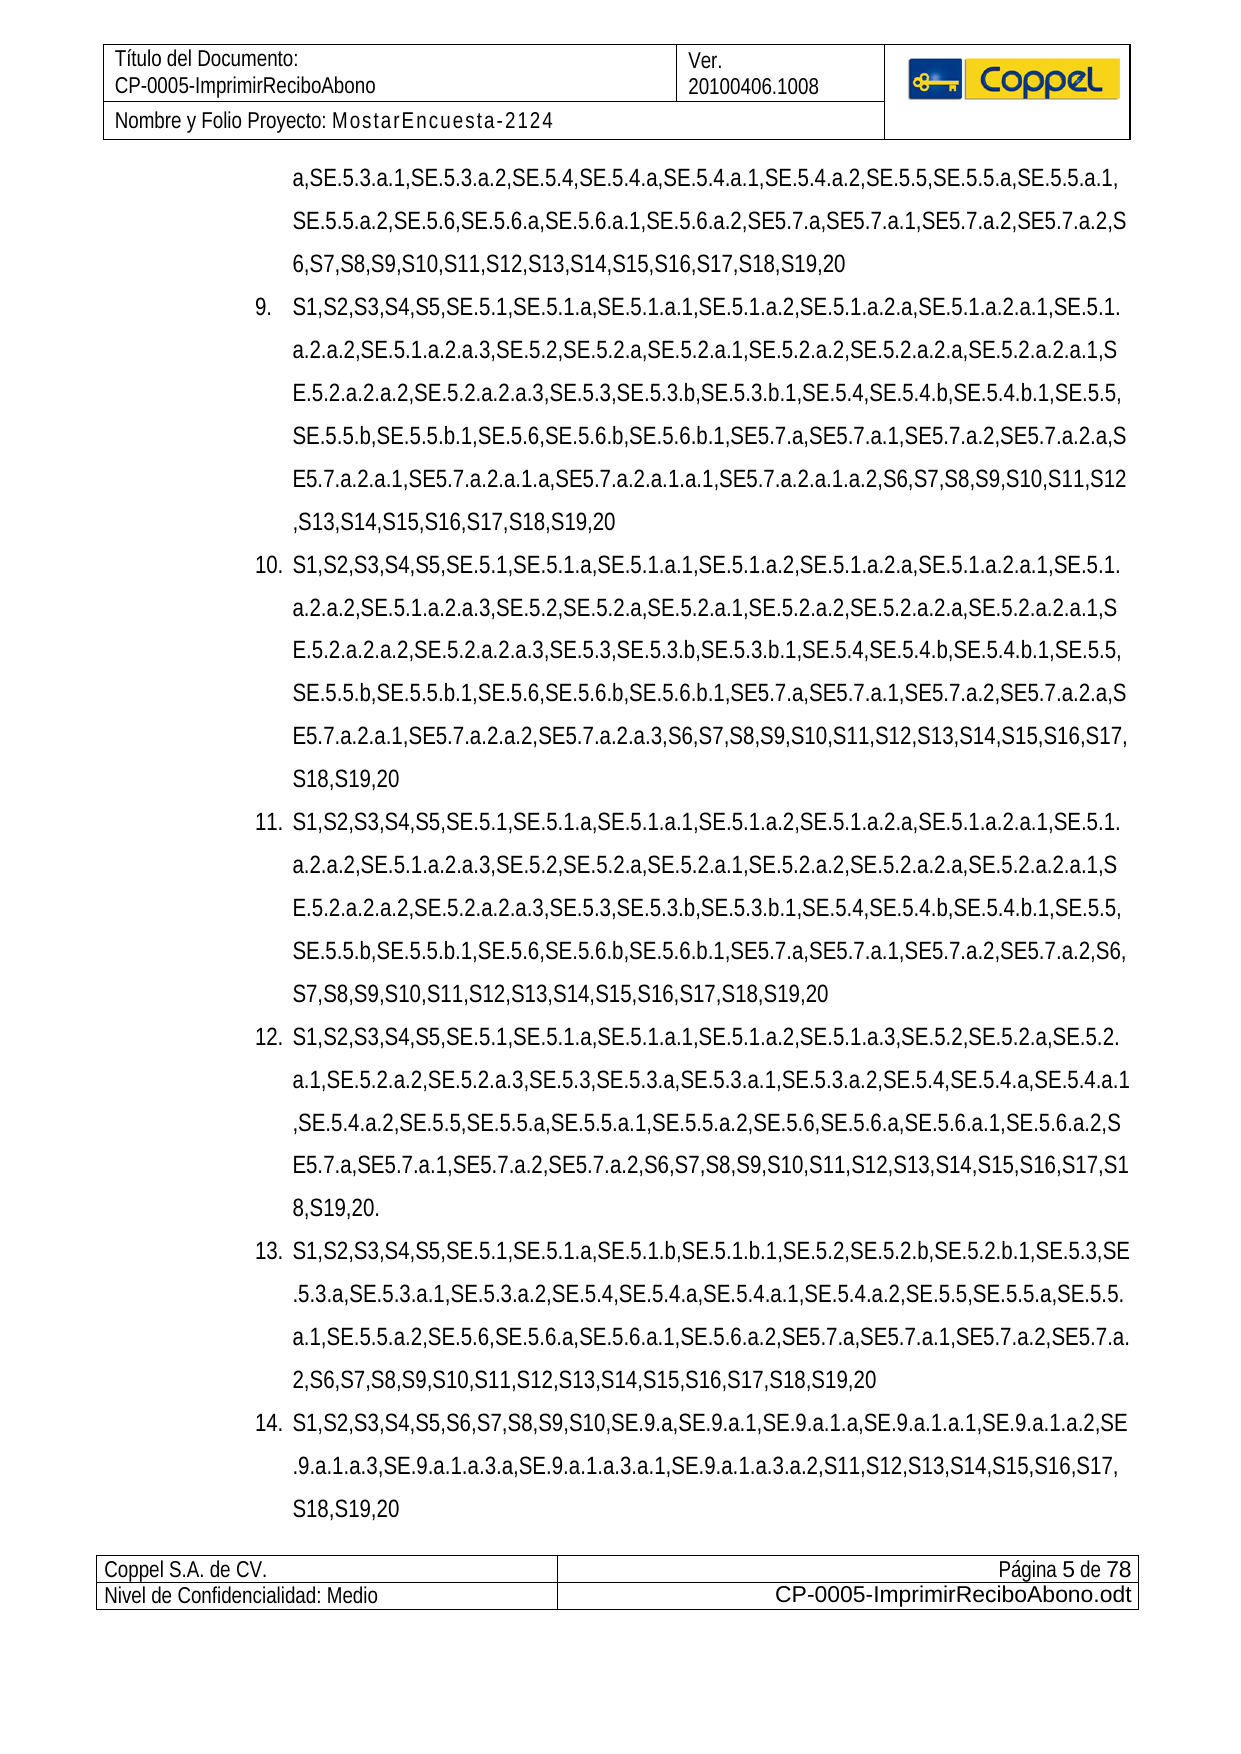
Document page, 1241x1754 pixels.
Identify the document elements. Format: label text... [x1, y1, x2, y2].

list S1,S2,S3,S4,S5,SE.5.1,SE.5.1.a,SE.5.1.a.1,SE.5.1.a.2,SE.5.1.a.2.a,SE.5.1.a.2.a.1,SE.5.1.a.2.a.2,SE.5.1.a.2.a.3,SE.5.2,SE.5.2.a,SE.5.2.a.1,SE.5.2.a.2,SE.5.2.a.2.a,SE.5.2.a.2.a.1,SE.5.2.a.2.a.2,SE.5.2.a.2.a.3,SE.5.3,SE.5.3.b,SE.5.3.b.1,SE.5.4,SE.5.4.b,SE.5.4.b.1,SE.5.5,SE.5.5.b,SE.5.5.b.1,SE.5.6,SE.5.6.b,SE.5.6.b.1,SE5.7.a,SE5.7.a.1,SE5.7.a.2,SE5.7.a.2,S6,S7,S8,S9,S10,S11,S12,S13,S14,S15,S16,S17,S18,S19,20 [255, 807, 1131, 1007]
list S1,S2,S3,S4,S5,SE.5.1,SE.5.1.a,SE.5.1.b,SE.5.1.b.1,SE.5.2,SE.5.2.b,SE.5.2.b.1,SE.5.3,SE.5.3.a,SE.5.3.a.1,SE.5.3.a.2,SE.5.4,SE.5.4.a,SE.5.4.a.1,SE.5.4.a.2,SE.5.5,SE.5.5.a,SE.5.5.a.1,SE.5.5.a.2,SE.5.6,SE.5.6.a,SE.5.6.a.1,SE.5.6.a.2,SE5.7.a,SE5.7.a.1,SE5.7.a.2,SE5.7.a.2,S6,S7,S8,S9,S10,S11,S12,S13,S14,S15,S16,S17,S18,S19,20 [255, 1236, 1131, 1394]
list S1,S2,S3,S4,S5,SE.5.1,SE.5.1.a,SE.5.1.a.1,SE.5.1.a.2,SE.5.1.a.2.a,SE.5.1.a.2.a.1,SE.5.1.a.2.a.2,SE.5.1.a.2.a.3,SE.5.2,SE.5.2.a,SE.5.2.a.1,SE.5.2.a.2,SE.5.2.a.2.a,SE.5.2.a.2.a.1,SE.5.2.a.2.a.2,SE.5.2.a.2.a.3,SE.5.3,SE.5.3.b,SE.5.3.b.1,SE.5.4,SE.5.4.b,SE.5.4.b.1,SE.5.5,SE.5.5.b,SE.5.5.b.1,SE.5.6,SE.5.6.b,SE.5.6.b.1,SE5.7.a,SE5.7.a.1,SE5.7.a.2,SE5.7.a.2.a,SE5.7.a.2.a.1,SE5.7.a.2.a.2,SE5.7.a.2.a.3,S6,S7,S8,S9,S10,S11,S12,S13,S14,S15,S16,S17,S18,S19,20 [255, 549, 1131, 793]
list a,SE.5.3.a.1,SE.5.3.a.2,SE.5.4,SE.5.4.a,SE.5.4.a.1,SE.5.4.a.2,SE.5.5,SE.5.5.a,SE.5.5.a.1,SE.5.5.a.2,SE.5.6,SE.5.6.a,SE.5.6.a.1,SE.5.6.a.2,SE5.7.a,SE5.7.a.1,SE5.7.a.2,SE5.7.a.2,S6,S7,S8,S9,S10,S11,S12,S13,S14,S15,S16,S17,S18,S19,20 [255, 163, 1131, 278]
list S1,S2,S3,S4,S5,SE.5.1,SE.5.1.a,SE.5.1.a.1,SE.5.1.a.2,SE.5.1.a.3,SE.5.2,SE.5.2.a,SE.5.2.a.1,SE.5.2.a.2,SE.5.2.a.3,SE.5.3,SE.5.3.a,SE.5.3.a.1,SE.5.3.a.2,SE.5.4,SE.5.4.a,SE.5.4.a.1,SE.5.4.a.2,SE.5.5,SE.5.5.a,SE.5.5.a.1,SE.5.5.a.2,SE.5.6,SE.5.6.a,SE.5.6.a.1,SE.5.6.a.2,SE5.7.a,SE5.7.a.1,SE5.7.a.2,SE5.7.a.2,S6,S7,S8,S9,S10,S11,S12,S13,S14,S15,S16,S17,S18,S19,20. [255, 1022, 1131, 1222]
list S1,S2,S3,S4,S5,SE.5.1,SE.5.1.a,SE.5.1.a.1,SE.5.1.a.2,SE.5.1.a.2.a,SE.5.1.a.2.a.1,SE.5.1.a.2.a.2,SE.5.1.a.2.a.3,SE.5.2,SE.5.2.a,SE.5.2.a.1,SE.5.2.a.2,SE.5.2.a.2.a,SE.5.2.a.2.a.1,SE.5.2.a.2.a.2,SE.5.2.a.2.a.3,SE.5.3,SE.5.3.b,SE.5.3.b.1,SE.5.4,SE.5.4.b,SE.5.4.b.1,SE.5.5,SE.5.5.b,SE.5.5.b.1,SE.5.6,SE.5.6.b,SE.5.6.b.1,SE5.7.a,SE5.7.a.1,SE5.7.a.2,SE5.7.a.2.a,SE5.7.a.2.a.1,SE5.7.a.2.a.1.a,SE5.7.a.2.a.1.a.1,SE5.7.a.2.a.1.a.2,S6,S7,S8,S9,S10,S11,S12,S13,S14,S15,S16,S17,S18,S19,20 [255, 292, 1131, 535]
list S1,S2,S3,S4,S5,S6,S7,S8,S9,S10,SE.9.a,SE.9.a.1,SE.9.a.1.a,SE.9.a.1.a.1,SE.9.a.1.a.2,SE.9.a.1.a.3,SE.9.a.1.a.3.a,SE.9.a.1.a.3.a.1,SE.9.a.1.a.3.a.2,S11,S12,S13,S14,S15,S16,S17,S18,S19,20 [255, 1408, 1131, 1522]
